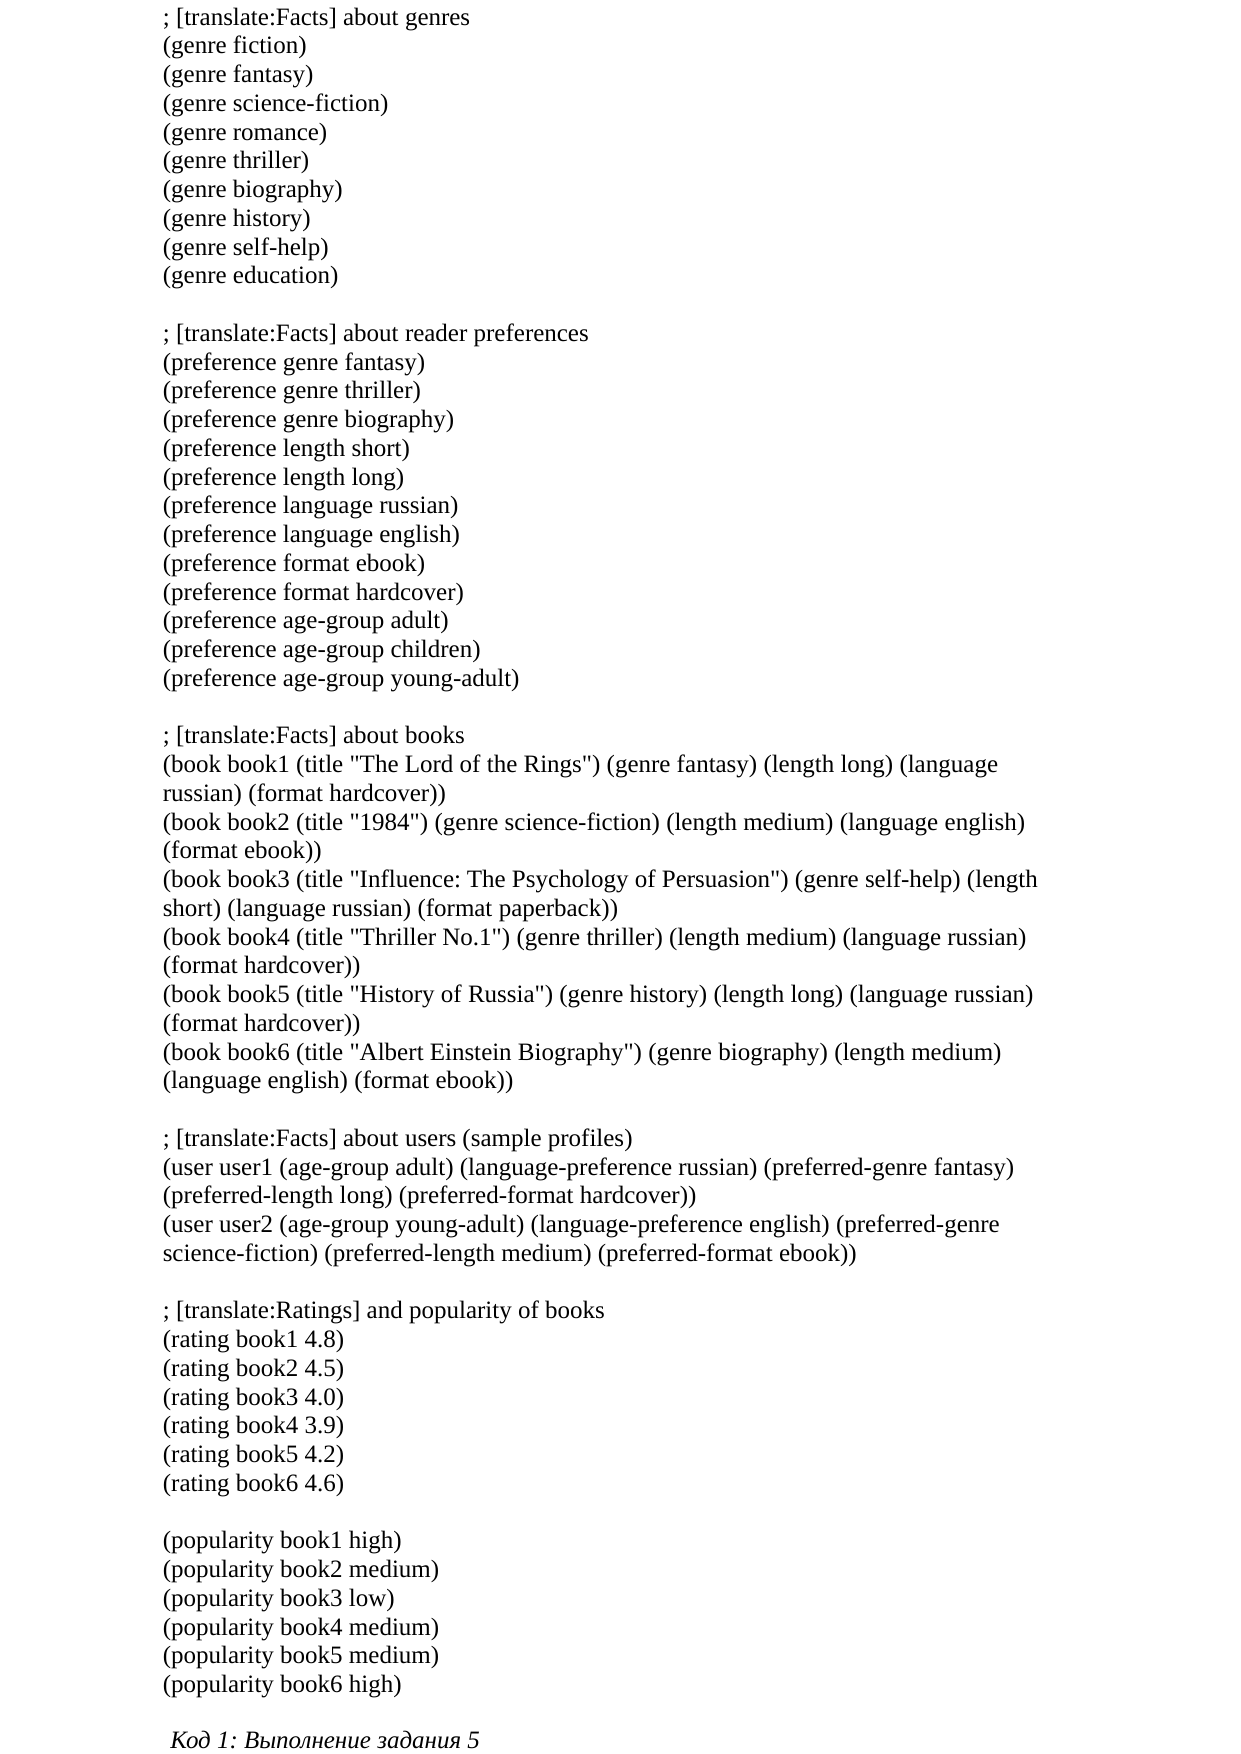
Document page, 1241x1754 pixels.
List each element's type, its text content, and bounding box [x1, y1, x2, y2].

text Код 1: Выполнение задания 5 [170, 14, 1060, 1754]
